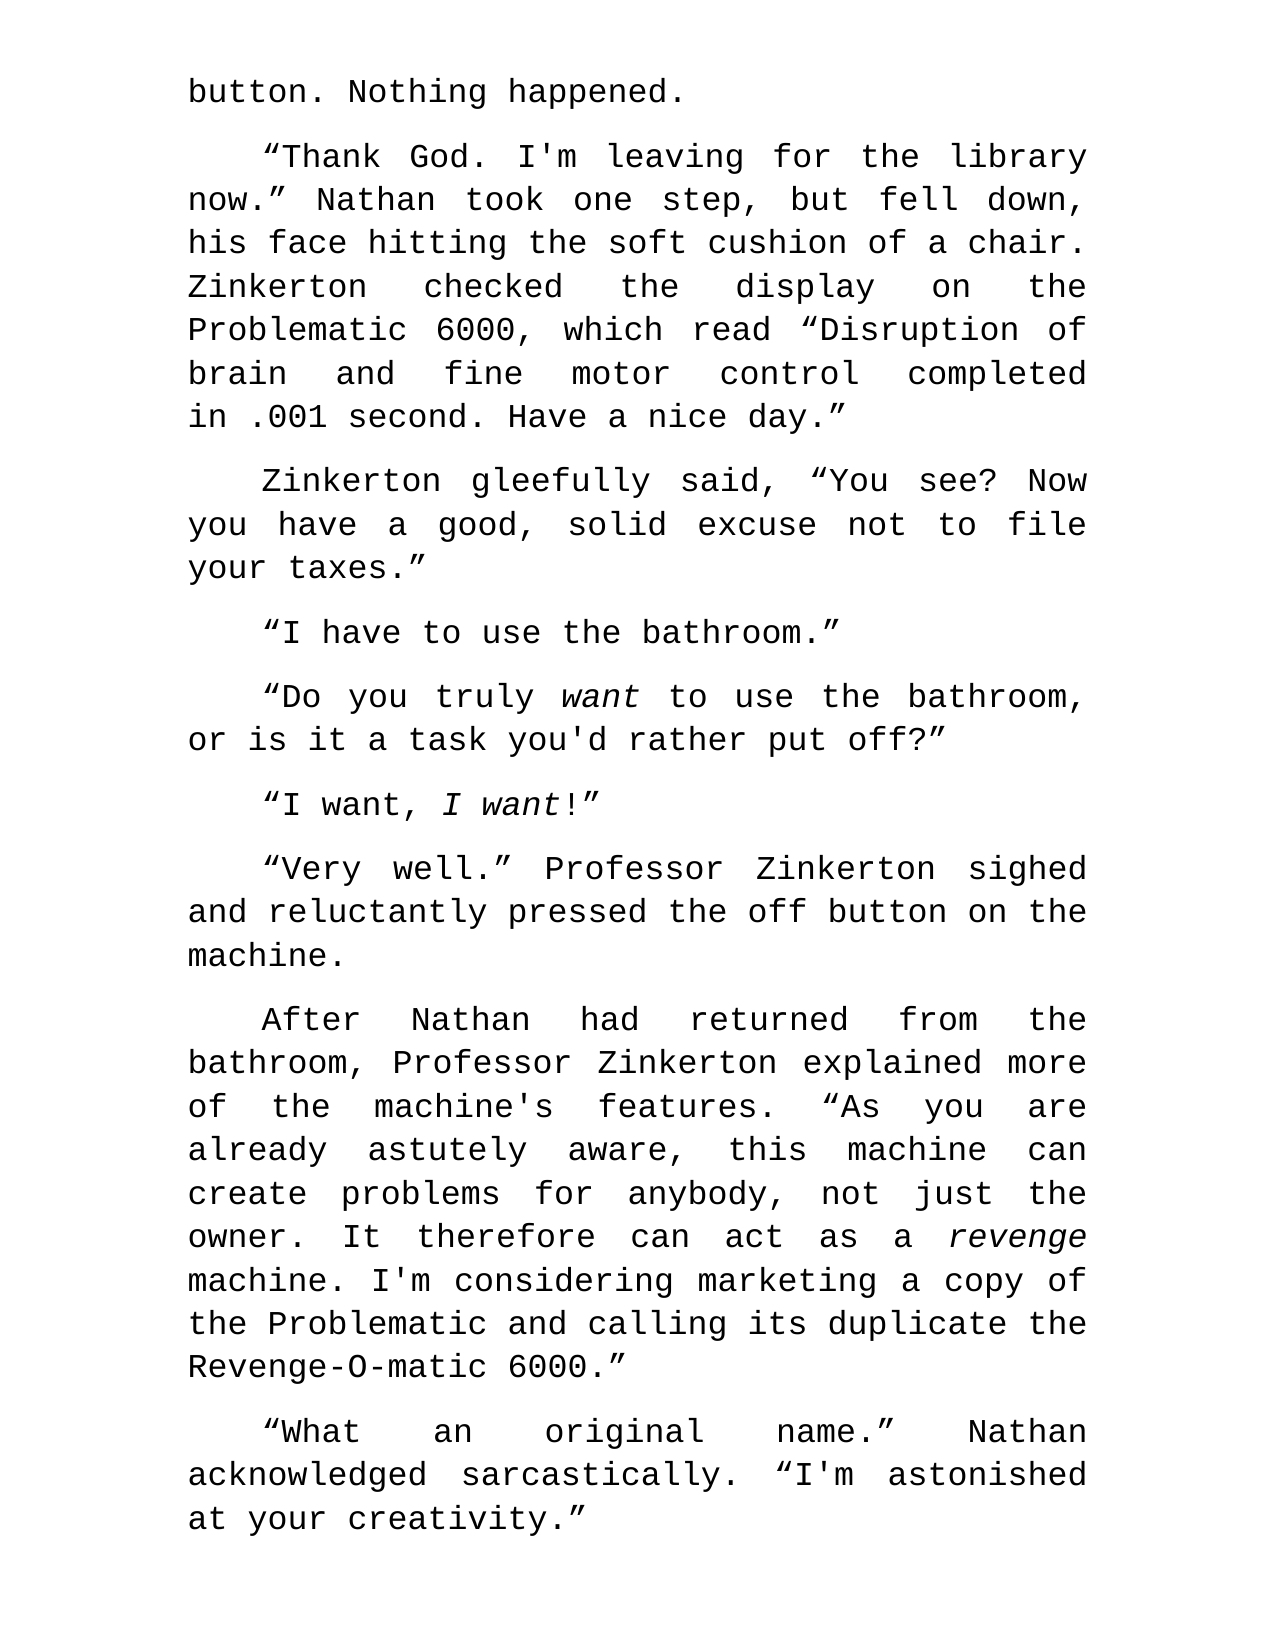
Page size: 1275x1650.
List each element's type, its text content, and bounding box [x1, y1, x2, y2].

text “Do you truly want to use the bathroom, or is it a task you'd rather put off?” [187, 679, 1087, 761]
text After Nathan had returned from the bathroom, Professor Zinkerton explained more of the machine's features. “As you are already astutely aware, this machine can create problems for anybody, not just the owner. It therefore can act as a revenge machine. I'm considering marketing a copy of the Problematic and calling its duplicate the Revenge-O-matic 6000.” [187, 1003, 1087, 1388]
text “Very well.” Professor Zinkerton sighed and reluctantly pressed the off button on the machine. [187, 852, 1087, 976]
text “I want, I want!” [187, 787, 1087, 825]
text Zinkerton gleefully said, “You see? Now you have a good, solid excuse not to file your taxes.” [187, 464, 1087, 589]
text button. Nothing happened. [187, 75, 1087, 113]
text “I have to use the bathroom.” [187, 615, 1087, 653]
text “What an original name.” Nathan acknowledged sarcastically. “I'm astonished at your creativity.” [187, 1414, 1087, 1539]
text “Thank God. I'm leaving for the library now.” Nathan took one step, but fell down, his face hitting the soft cushion of a chair. Zinkerton checked the display on the Problematic 6000, which read “Disruption of brain and fine motor control completed in .001 second. Have a nice day.” [187, 139, 1087, 438]
